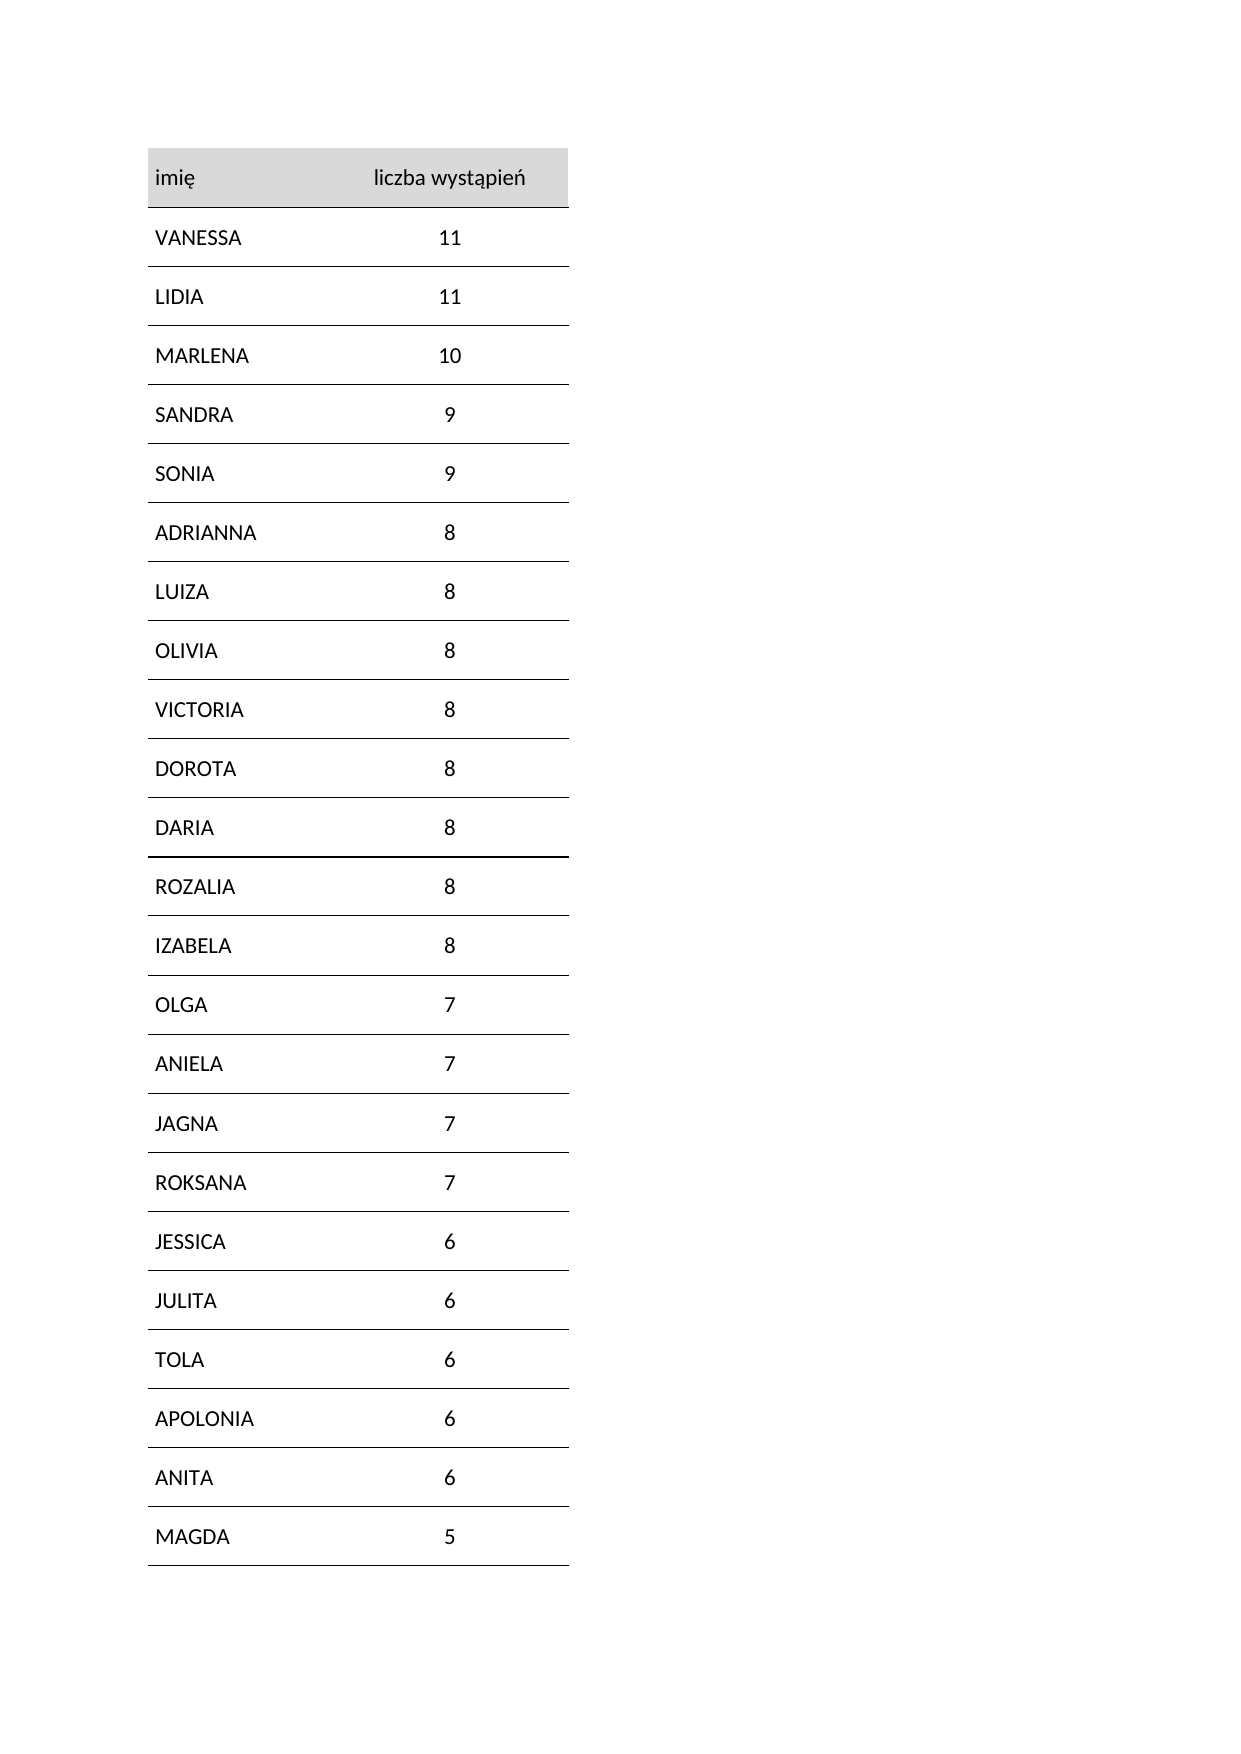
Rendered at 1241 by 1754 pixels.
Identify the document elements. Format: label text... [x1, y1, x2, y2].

table_cell IZABELA [148, 916, 331, 974]
table_cell VANESSA [148, 208, 331, 266]
table_cell 7 [331, 1153, 568, 1211]
table_cell 6 [331, 1271, 568, 1329]
table_cell DARIA [148, 798, 331, 856]
table_cell ADRIANNA [148, 503, 331, 561]
table_cell 11 [331, 267, 568, 325]
table_cell JULITA [148, 1271, 331, 1329]
table_cell 8 [331, 621, 568, 679]
table_cell JAGNA [148, 1094, 331, 1152]
table_cell LIDIA [148, 267, 331, 325]
table_cell 8 [331, 562, 568, 620]
table_cell SONIA [148, 444, 331, 502]
table_cell MARLENA [148, 326, 331, 384]
table_header liczba wystąpień [331, 148, 568, 207]
table_cell ANIELA [148, 1035, 331, 1093]
table_cell ANITA [148, 1448, 331, 1506]
table_cell 11 [331, 208, 568, 266]
table_header imię [148, 148, 331, 207]
table_cell 8 [331, 739, 568, 797]
table_cell 8 [331, 916, 568, 974]
table_cell 5 [331, 1507, 568, 1565]
table_cell TOLA [148, 1330, 331, 1388]
table_cell 8 [331, 503, 568, 561]
table_cell SANDRA [148, 385, 331, 443]
table_cell ROKSANA [148, 1153, 331, 1211]
table_cell 7 [331, 976, 568, 1033]
table_cell 10 [331, 326, 568, 384]
table_cell 6 [331, 1389, 568, 1447]
table_cell JESSICA [148, 1212, 331, 1270]
table_cell APOLONIA [148, 1389, 331, 1447]
table_cell OLIVIA [148, 621, 331, 679]
table_cell 8 [331, 858, 568, 915]
table_cell 8 [331, 680, 568, 738]
table_cell ROZALIA [148, 858, 331, 915]
table_cell 7 [331, 1094, 568, 1152]
table_cell 9 [331, 444, 568, 502]
table_cell 7 [331, 1035, 568, 1093]
table_cell MAGDA [148, 1507, 331, 1565]
table_cell 6 [331, 1448, 568, 1506]
table_cell LUIZA [148, 562, 331, 620]
table_cell 8 [331, 798, 568, 856]
table_cell VICTORIA [148, 680, 331, 738]
table_cell OLGA [148, 976, 331, 1033]
table_cell 6 [331, 1212, 568, 1270]
table_cell 9 [331, 385, 568, 443]
table_cell 6 [331, 1330, 568, 1388]
table_cell DOROTA [148, 739, 331, 797]
